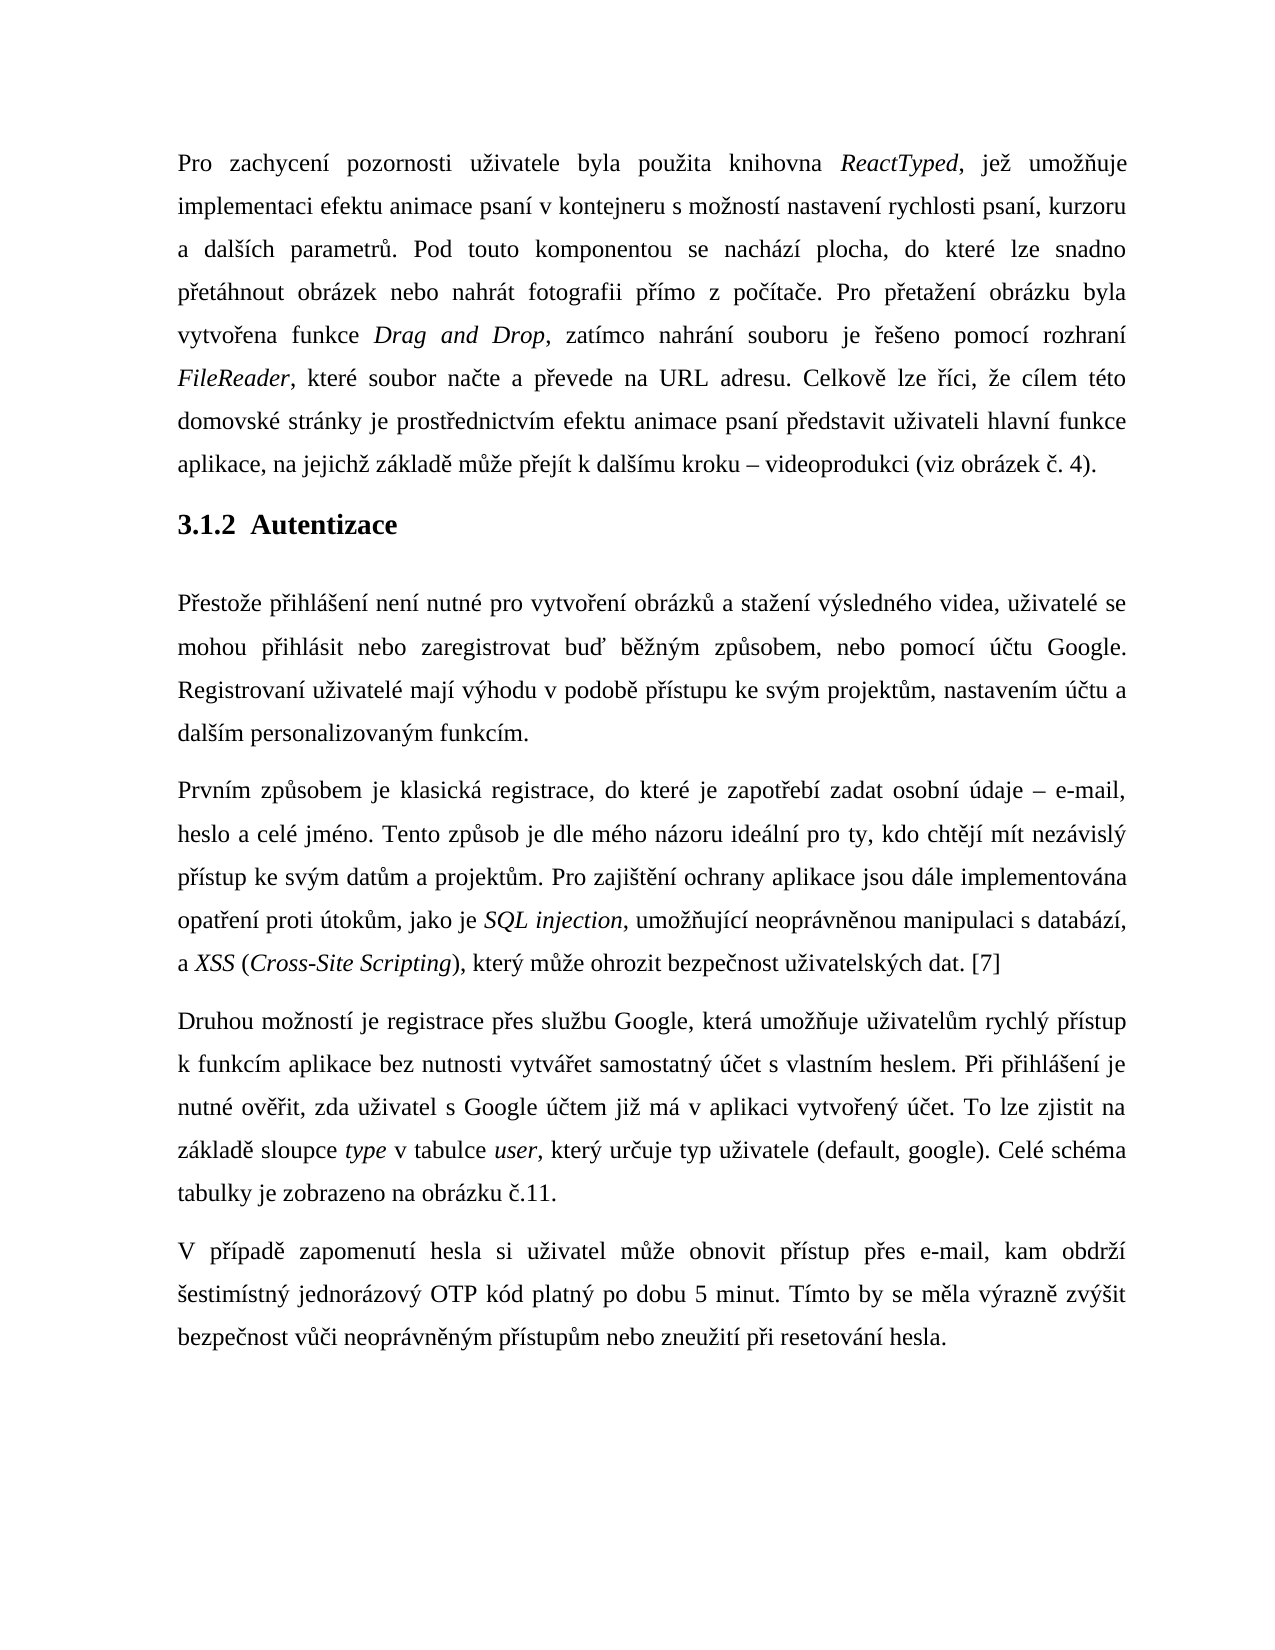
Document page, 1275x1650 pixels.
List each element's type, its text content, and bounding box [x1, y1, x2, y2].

text Pro zachycení pozornosti uživatele byla použita knihovna ReactTyped, jež umožňuje implementaci efektu animace psaní v kontejneru s možností nastavení rychlosti psaní, kurzoru a dalších parametrů. Pod touto komponentou se nachází plocha, do které lze snadno přetáhnout obrázek nebo nahrát fotografii přímo z počítače. Pro přetažení obrázku byla vytvořena funkce Drag and Drop, zatímco nahrání souboru je řešeno pomocí rozhraní FileReader, které soubor načte a převede na URL adresu. Celkově lze říci, že cílem této domovské stránky je prostřednictvím efektu animace psaní představit uživateli hlavní funkce aplikace, na jejichž základě může přejít k dalšímu kroku – videoprodukci (viz obrázek č. 4). [177, 148, 1127, 478]
text V případě zapomenutí hesla si uživatel může obnovit přístup přes e-mail, kam obdrží šestimístný jednorázový OTP kód platný po dobu 5 minut. Tímto by se měla výrazně zvýšit bezpečnost vůči neoprávněným přístupům nebo zneužití při resetování hesla. [177, 1236, 1127, 1351]
text Druhou možností je registrace přes službu Google, která umožňuje uživatelům rychlý přístup k funkcím aplikace bez nutnosti vytvářet samostatný účet s vlastním heslem. Při přihlášení je nutné ověřit, zda uživatel s Google účtem již má v aplikaci vytvořený účet. To lze zjistit na základě sloupce type v tabulce user, který určuje typ uživatele (default, google). Celé schéma tabulky je zobrazeno na obrázku č.11. [177, 1006, 1127, 1207]
text Přestože přihlášení není nutné pro vytvoření obrázků a stažení výsledného videa, uživatelé se mohou přihlásit nebo zaregistrovat buď běžným způsobem, nebo pomocí účtu Google. Registrovaní uživatelé mají výhodu v podobě přístupu ke svým projektům, nastavením účtu a dalším personalizovaným funkcím. [177, 588, 1127, 747]
text Prvním způsobem je klasická registrace, do které je zapotřebí zadat osobní údaje – e-mail, heslo a celé jméno. Tento způsob je dle mého názoru ideální pro ty, kdo chtějí mít nezávislý přístup ke svým datům a projektům. Pro zajištění ochrany aplikace jsou dále implementována opatření proti útokům, jako je SQL injection, umožňující neoprávněnou manipulaci s databází, a XSS (Cross-Site Scripting), který může ohrozit bezpečnost uživatelských dat. [7] [177, 776, 1127, 977]
subtitle 3.1.2 Autentizace [177, 507, 1127, 541]
